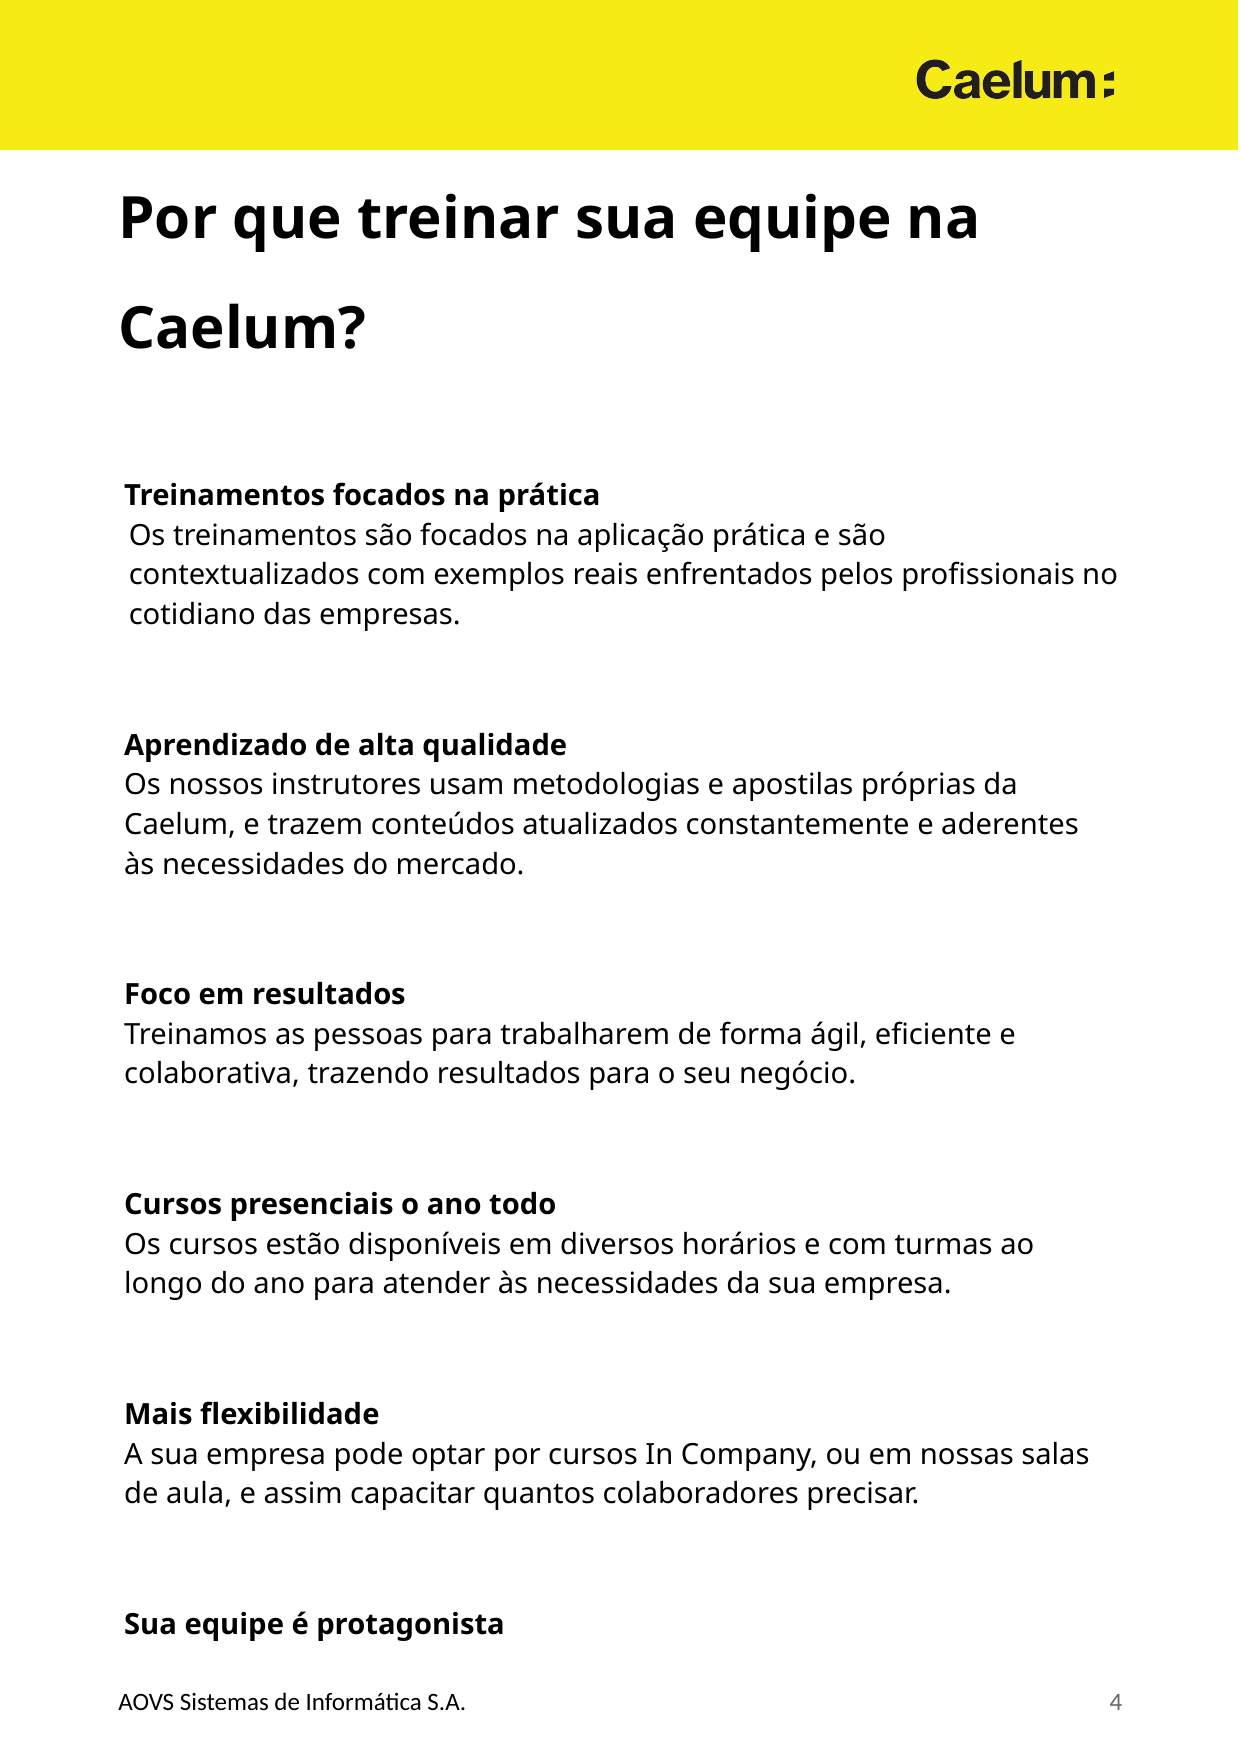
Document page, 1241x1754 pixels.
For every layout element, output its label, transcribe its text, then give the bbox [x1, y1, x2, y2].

table_header Treinamentos focados na prática Os treinamentos são focados na aplicação prática e são contextualizados com exemplos reais enfrentados pelos profissionais no cotidiano das empresas. [118, 429, 1122, 678]
subtitle Por que treinar sua equipe na Caelum? [118, 176, 1122, 365]
picture [882, 20, 1149, 139]
table_cell Aprendizado de alta qualidade Os nossos instrutores usam metodologias e apostilas próprias da Caelum, e trazem conteúdos atualizados constantemente e aderentes às necessidades do mercado. [118, 679, 1122, 928]
table_cell Sua equipe é protagonista [118, 1558, 1122, 1648]
table_cell Cursos presenciais o ano todo Os cursos estão disponíveis em diversos horários e com turmas ao longo do ano para atender às necessidades da sua empresa. [118, 1138, 1122, 1348]
table_cell Mais flexibilidade A sua empresa pode optar por cursos In Company, ou em nossas salas de aula, e assim capacitar quantos colaboradores precisar. [118, 1348, 1122, 1558]
table_cell Foco em resultados Treinamos as pessoas para trabalharem de forma ágil, eficiente e colaborativa, trazendo resultados para o seu negócio. [118, 928, 1122, 1138]
